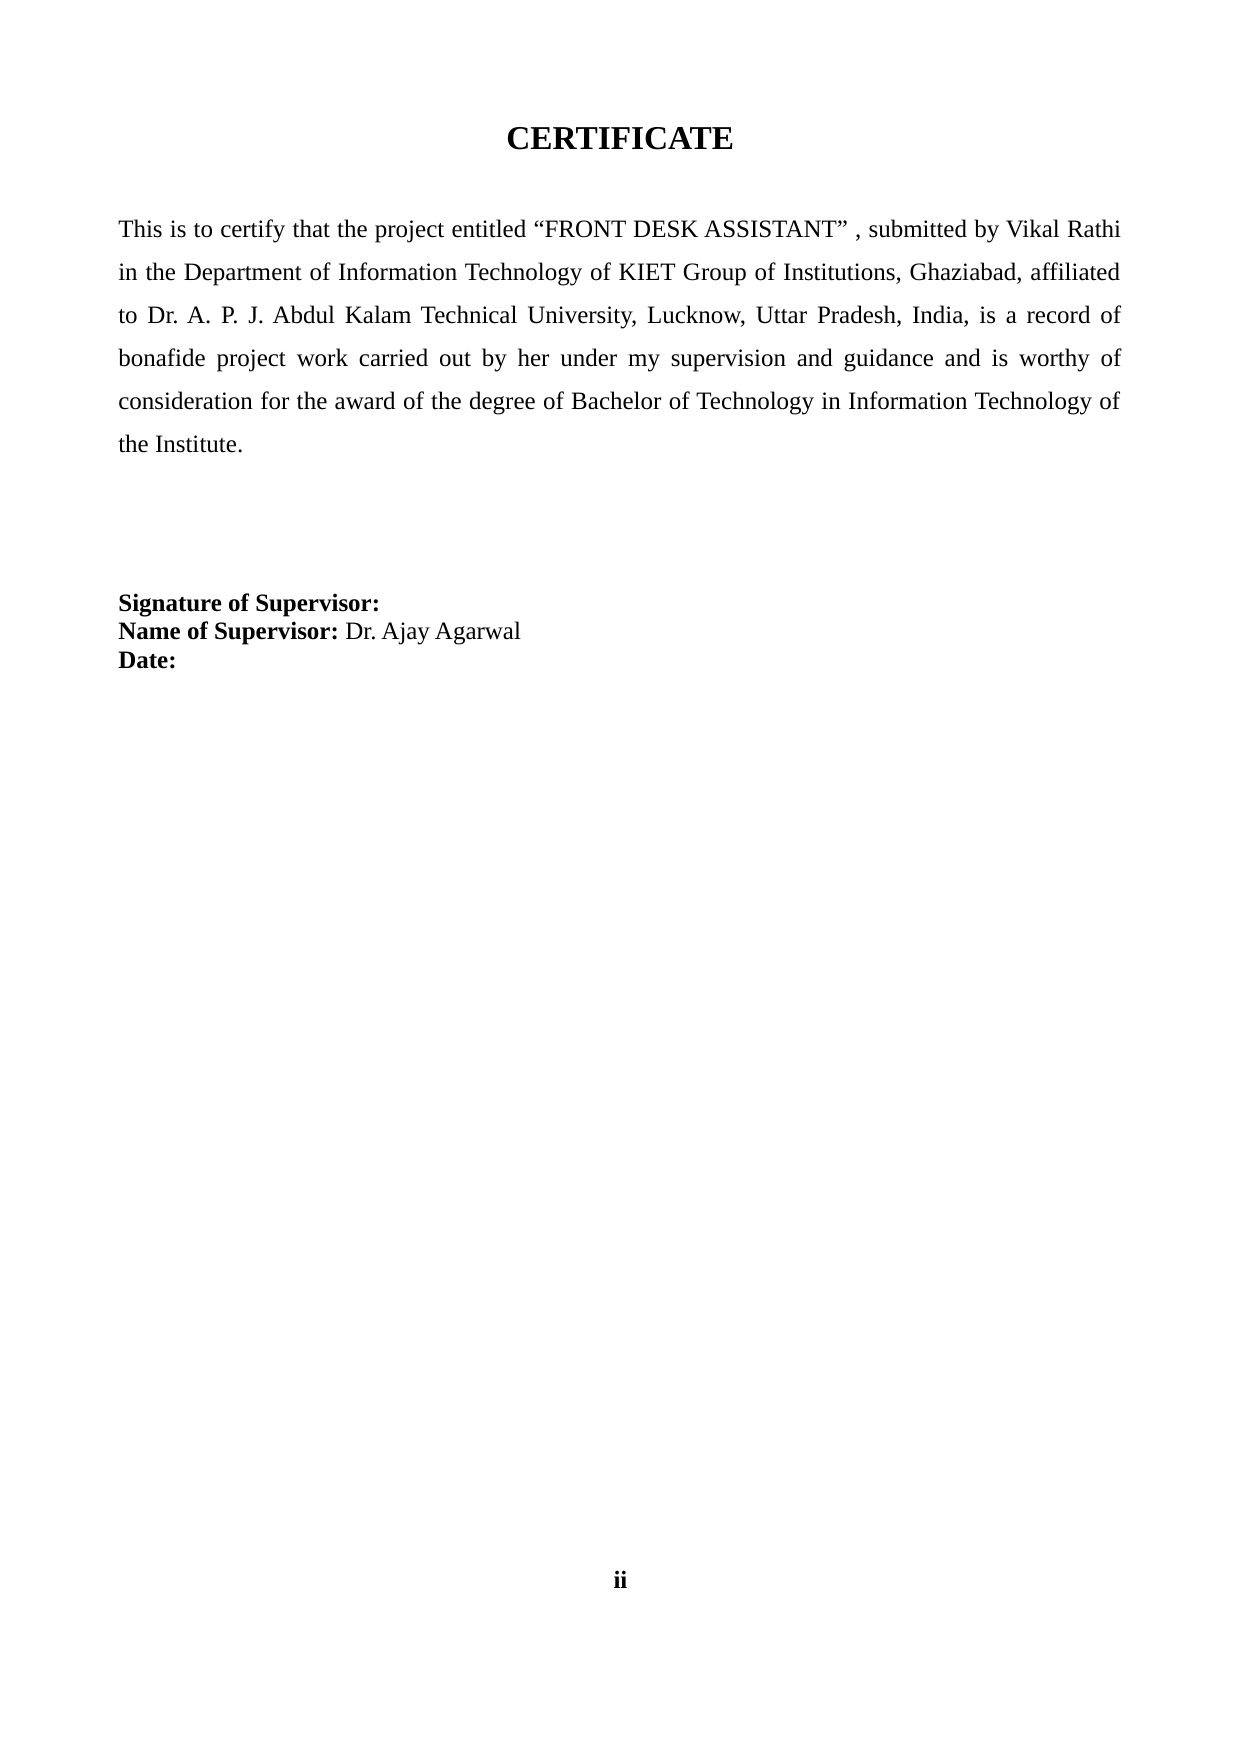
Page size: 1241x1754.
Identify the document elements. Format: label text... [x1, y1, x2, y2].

text Signature of Supervisor: [118, 588, 1122, 616]
text Date: [118, 645, 1122, 674]
text ii [118, 1565, 1122, 1594]
text CERTIFICATE [118, 118, 1122, 156]
text This is to certify that the project entitled “FRONT DESK ASSISTANT” , submitted by Vikal Rathi in the Department of Information Technology of KIET Group of Institutions, Ghaziabad, affiliated to Dr. A. P. J. Abdul Kalam Technical University, Lucknow, Uttar Pradesh, India, is a record of bonafide project work carried out by her under my supervision and guidance and is worthy of consideration for the award of the degree of Bachelor of Technology in Information Technology of the Institute. [118, 214, 1122, 458]
text Name of Supervisor: Dr. Ajay Agarwal [118, 616, 1122, 645]
